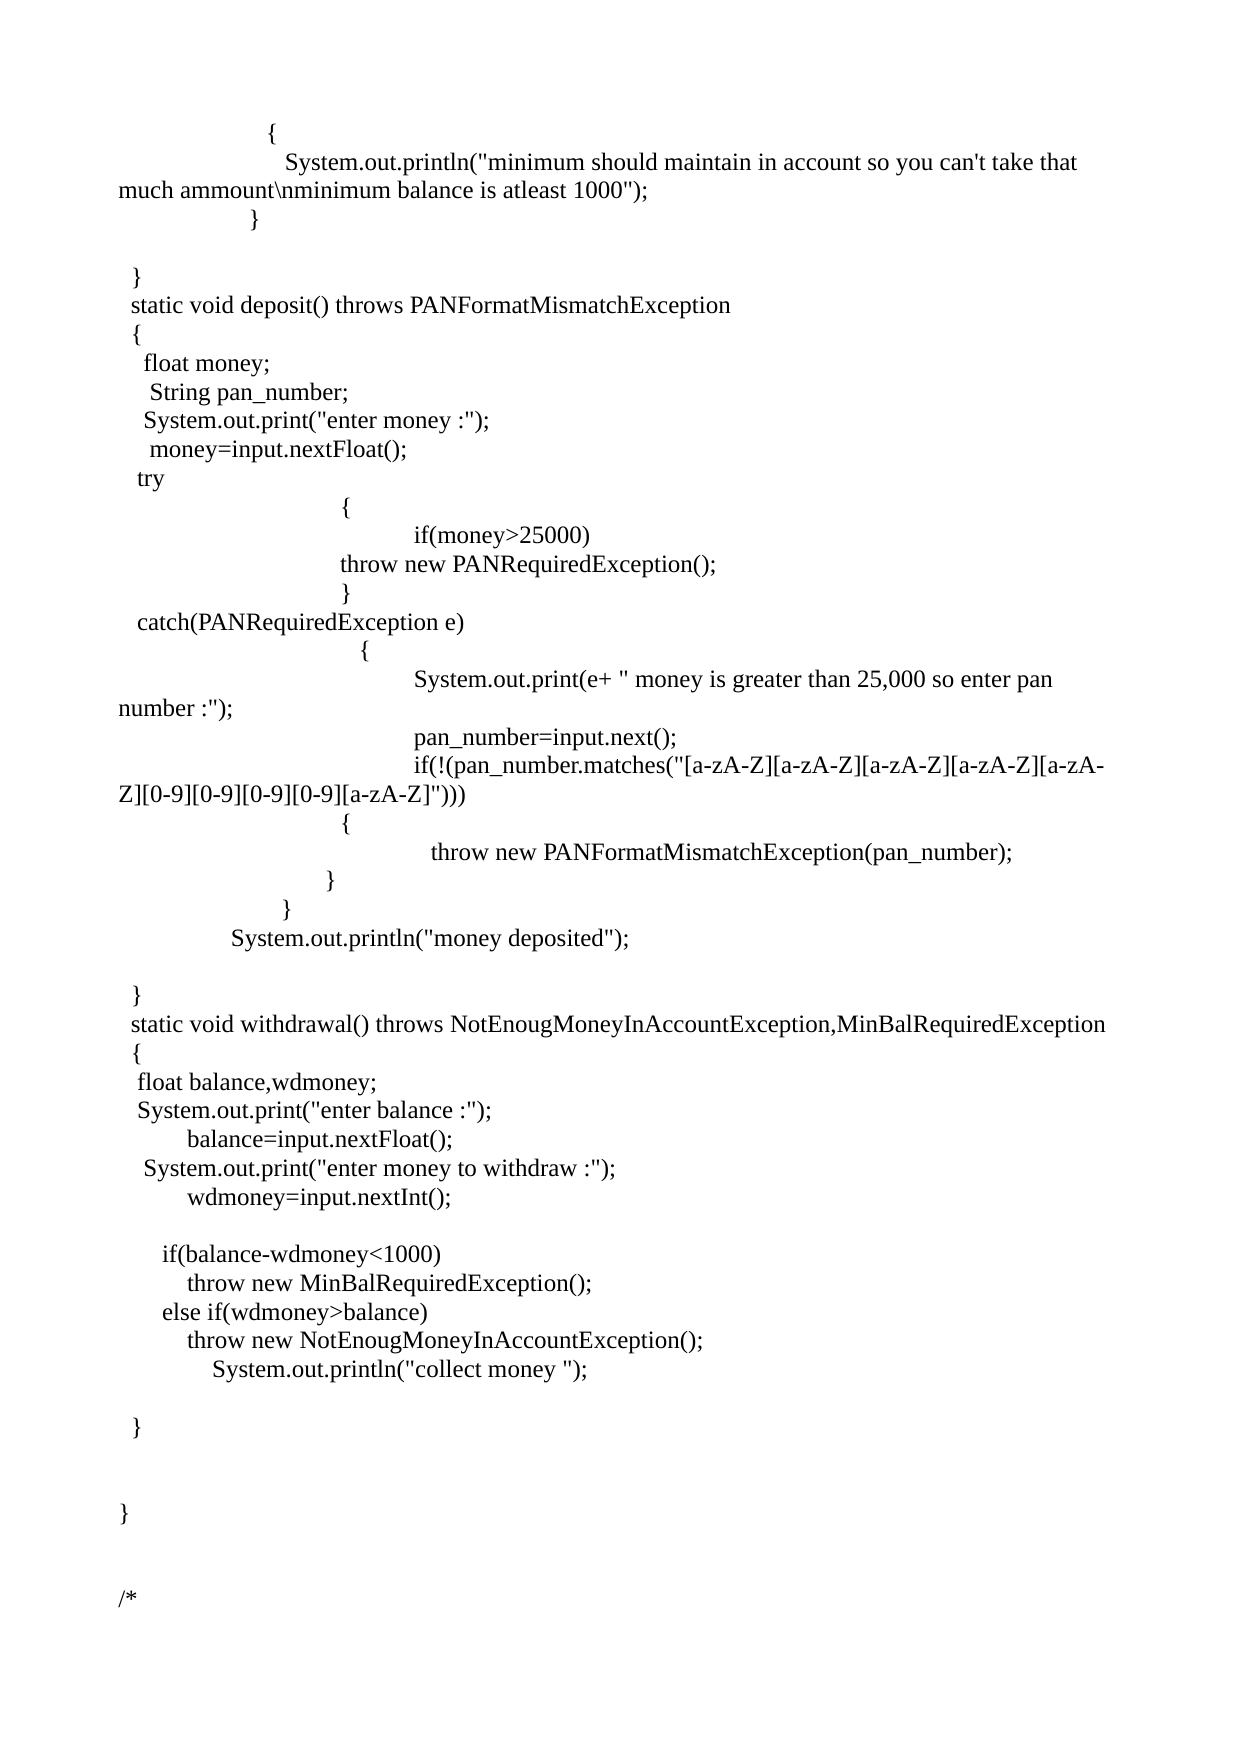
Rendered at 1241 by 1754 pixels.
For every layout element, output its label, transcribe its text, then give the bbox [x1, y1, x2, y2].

text { [118, 319, 1122, 348]
text if(money>25000) [118, 521, 1122, 549]
text throw new NotEnougMoneyInAccountException(); [118, 1326, 1122, 1354]
text throw new PANFormatMismatchException(pan_number); [118, 837, 1122, 866]
text System.out.print("enter money :"); [118, 406, 1122, 434]
text catch(PANRequiredException e) [118, 607, 1122, 636]
text throw new PANRequiredException(); [118, 549, 1122, 578]
text { [118, 118, 1122, 147]
text static void withdrawal() throws NotEnougMoneyInAccountException,MinBalRequiredException [118, 1009, 1122, 1038]
text } [118, 204, 1122, 233]
text { [118, 492, 1122, 521]
text } [118, 981, 1122, 1009]
text } [118, 578, 1122, 607]
text } [118, 866, 1122, 894]
text { [118, 808, 1122, 837]
text } [118, 1412, 1122, 1441]
text System.out.print(e+ " money is greater than 25,000 so enter pan number :"); [118, 664, 1122, 722]
text try [118, 463, 1122, 492]
text { [118, 1038, 1122, 1067]
text money=input.nextFloat(); [118, 434, 1122, 463]
text } [118, 1498, 1122, 1527]
text if(!(pan_number.matches("[a-zA-Z][a-zA-Z][a-zA-Z][a-zA-Z][a-zA-Z][0-9][0-9][0-9][0-9][a-zA-Z]"))) [118, 751, 1122, 808]
text pan_number=input.next(); [118, 722, 1122, 751]
text System.out.print("enter balance :"); [118, 1096, 1122, 1124]
text throw new MinBalRequiredException(); [118, 1268, 1122, 1297]
text float money; [118, 348, 1122, 377]
text float balance,wdmoney; [118, 1067, 1122, 1096]
text String pan_number; [118, 377, 1122, 406]
text else if(wdmoney>balance) [118, 1297, 1122, 1326]
text { [118, 636, 1122, 664]
text } [118, 894, 1122, 923]
text System.out.print("enter money to withdraw :"); [118, 1153, 1122, 1182]
text wdmoney=input.nextInt(); [118, 1182, 1122, 1211]
text static void deposit() throws PANFormatMismatchException [118, 291, 1122, 319]
text balance=input.nextFloat(); [118, 1124, 1122, 1153]
text } [118, 262, 1122, 291]
text if(balance-wdmoney<1000) [118, 1239, 1122, 1268]
text System.out.println("collect money "); [118, 1354, 1122, 1383]
text /* [118, 1584, 1122, 1613]
text System.out.println("money deposited"); [118, 923, 1122, 952]
text System.out.println("minimum should maintain in account so you can't take that much ammount\nminimum balance is atleast 1000"); [118, 147, 1122, 204]
